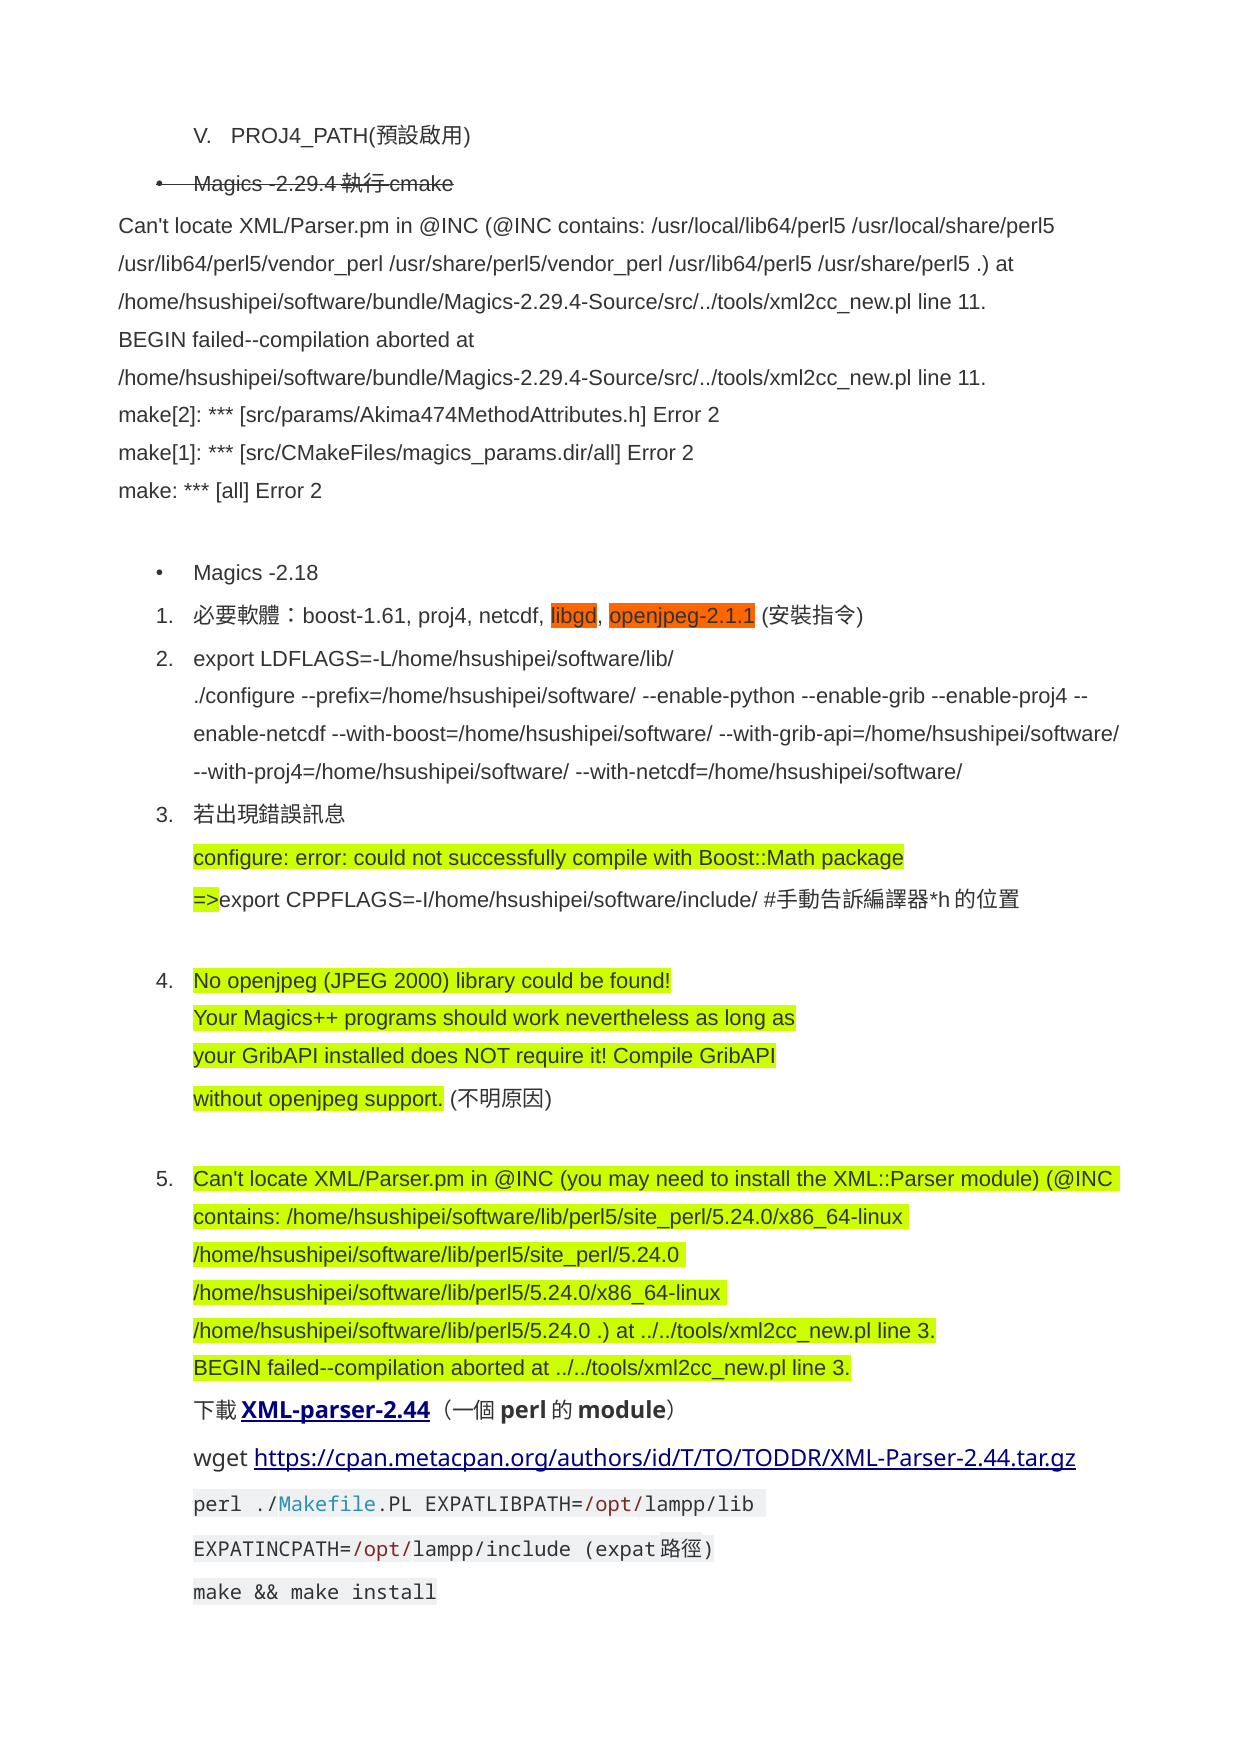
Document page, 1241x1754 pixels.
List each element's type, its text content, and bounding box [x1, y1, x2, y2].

list perl ./Makefile.PL EXPATLIBPATH=/opt/lampp/lib EXPATINCPATH=/opt/lampp/include (expat路徑) [156, 1489, 1122, 1562]
text BEGIN failed--compilation aborted at /home/hsushipei/software/bundle/Magics-2.29.4-Source/src/../tools/xml2cc_new.pl line 11. [118, 327, 1122, 389]
text Can't locate XML/Parser.pm in @INC (@INC contains: /usr/local/lib64/perl5 /usr/local/share/perl5 /usr/lib64/perl5/vendor_perl /usr/share/perl5/vendor_perl /usr/lib64/perl5 /usr/share/perl5 .) at /home/hsushipei/software/bundle/Magics-2.29.4-Source/src/../tools/xml2cc_new.pl line 11. [118, 213, 1122, 314]
list Can't locate XML/Parser.pm in @INC (you may need to install the XML::Parser module) (@INC contains: /home/hsushipei/software/lib/perl5/site_perl/5.24.0/x86_64-linux /home/hsushipei/software/lib/perl5/site_perl/5.24.0 /home/hsushipei/software/lib/perl5/5.24.0/x86_64-linux /home/hsushipei/software/lib/perl5/5.24.0 .) at ../../tools/xml2cc_new.pl line 3. [156, 1166, 1122, 1343]
list ./configure --prefix=/home/hsushipei/software/ --enable-python --enable-grib --enable-proj4 --enable-netcdf --with-boost=/home/hsushipei/software/ --with-grib-api=/home/hsushipei/software/ --with-proj4=/home/hsushipei/software/ --with-netcdf=/home/hsushipei/software/ [156, 683, 1122, 784]
text make[2]: *** [src/params/Akima474MethodAttributes.h] Error 2 [118, 402, 1122, 427]
list configure: error: could not successfully compile with Boost::Math package [156, 844, 1122, 869]
list Magics -2.18 [156, 560, 1122, 586]
list Magics -2.29.4執行cmake [156, 166, 1122, 197]
list Your Magics++ programs should work nevertheless as long as [156, 1005, 1122, 1031]
list without openjpeg support. (不明原因) [156, 1081, 1122, 1113]
list 下載XML-parser-2.44（一個perl的module） wget https://cpan.metacpan.org/authors/id/T/TO/TODDR/XML-Parser-2.44.tar.gz [156, 1393, 1122, 1473]
list make && make install [156, 1577, 1122, 1605]
list =>export CPPFLAGS=-I/home/hsushipei/software/include/ #手動告訴編譯器*h的位置 [156, 882, 1122, 914]
list No openjpeg (JPEG 2000) library could be found! [156, 967, 1122, 993]
list your GribAPI installed does NOT require it! Compile GribAPI [156, 1043, 1122, 1068]
list export LDFLAGS=-L/home/hsushipei/software/lib/ [156, 646, 1122, 671]
list PROJ4_PATH(預設啟用) [193, 118, 1122, 150]
text make[1]: *** [src/CMakeFiles/magics_params.dir/all] Error 2 [118, 440, 1122, 465]
list 必要軟體：boost-1.61, proj4, netcdf, libgd, openjpeg-2.1.1 (安裝指令) [156, 598, 1122, 630]
list 若出現錯誤訊息 [156, 797, 1122, 828]
text make: *** [all] Error 2 [118, 478, 1122, 503]
list BEGIN failed--compilation aborted at ../../tools/xml2cc_new.pl line 3. [156, 1355, 1122, 1381]
